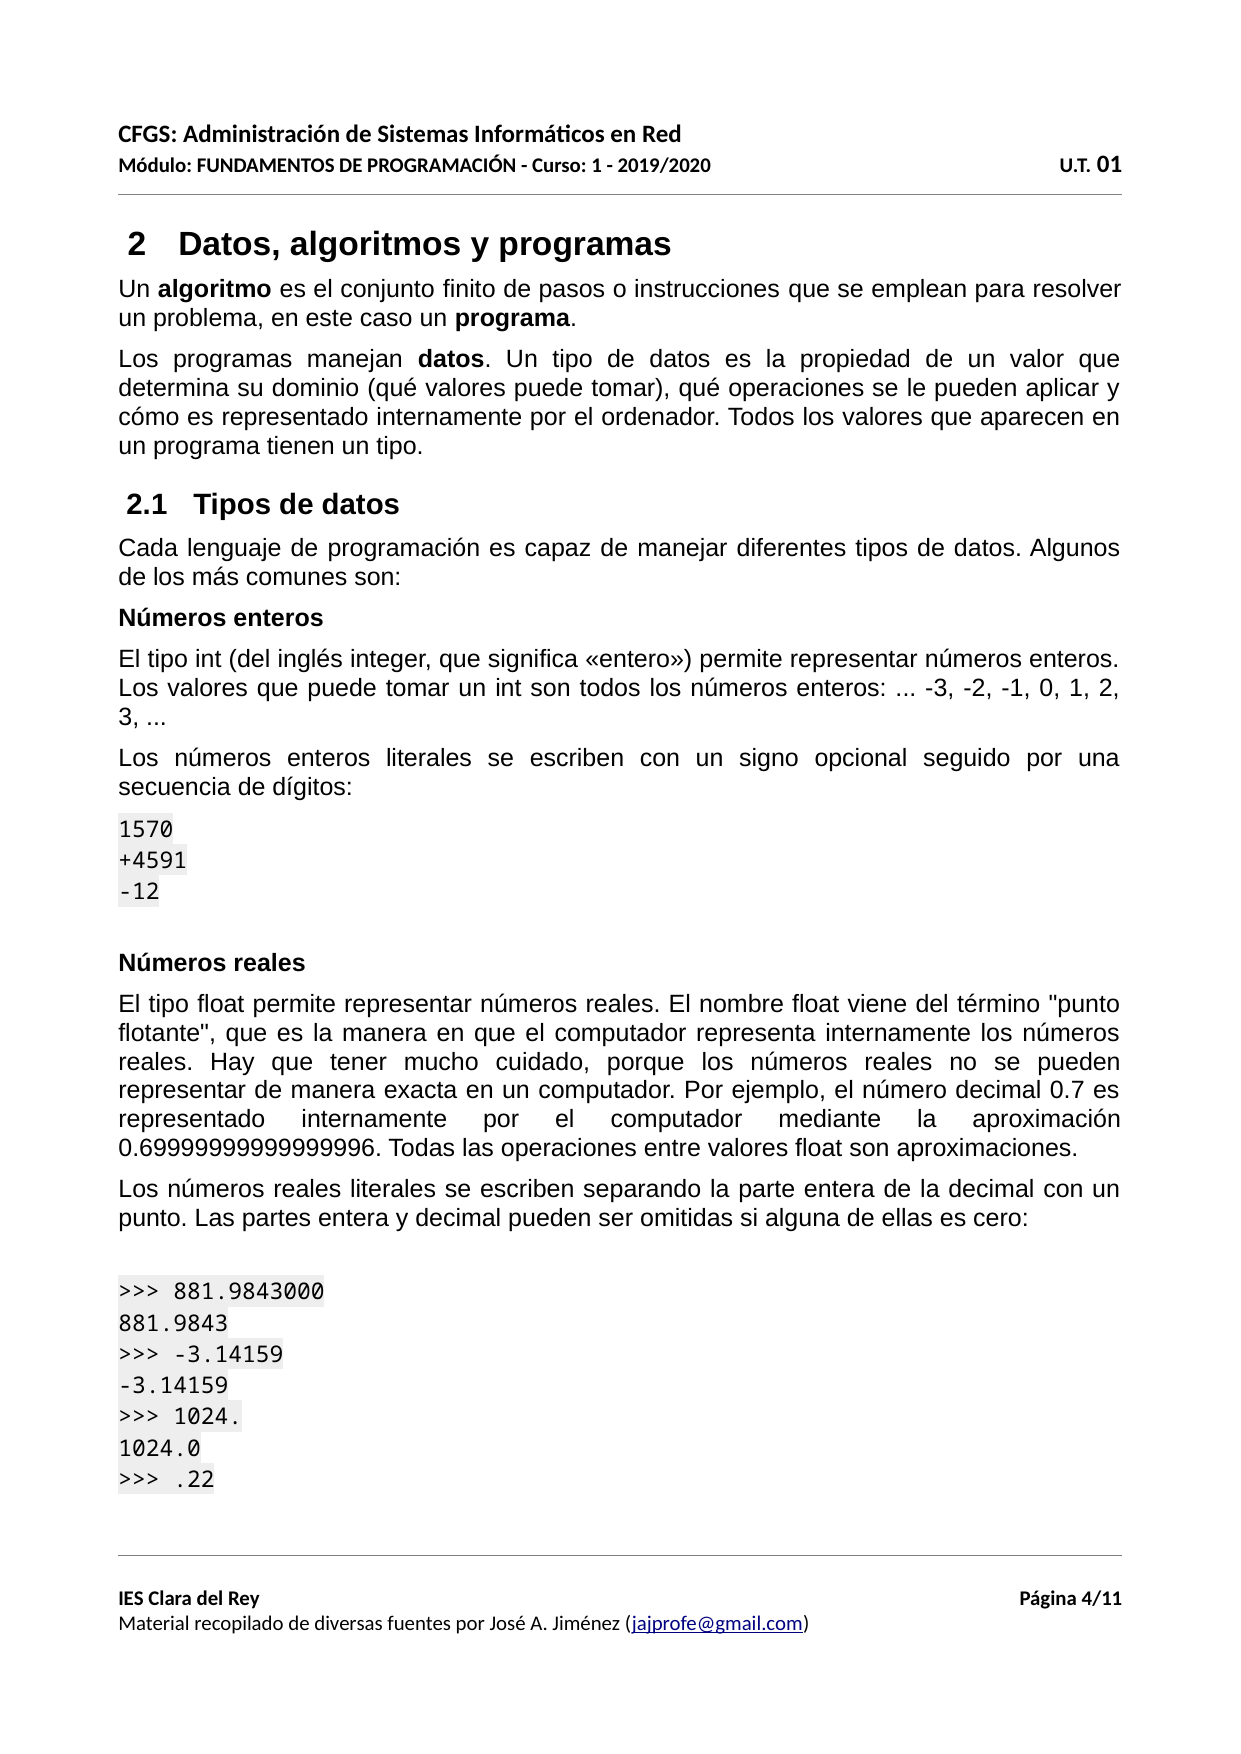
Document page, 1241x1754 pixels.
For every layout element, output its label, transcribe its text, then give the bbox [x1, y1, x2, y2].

text +4591 [118, 844, 1122, 875]
subtitle Datos, algoritmos y programas [118, 223, 1122, 262]
text -3.14159 [118, 1369, 1122, 1400]
text >>> .22 [118, 1463, 1122, 1494]
text >>> 1024. [118, 1400, 1122, 1432]
text Números reales [118, 948, 1122, 977]
text Los programas manejan datos. Un tipo de datos es la propiedad de un valor que determina su dominio (qué valores puede tomar), qué operaciones se le pueden aplicar y cómo es representado internamente por el ordenador. Todos los valores que aparecen en un programa tienen un tipo. [118, 344, 1122, 459]
text Cada lenguaje de programación es capaz de manejar diferentes tipos de datos. Algunos de los más comunes son: [118, 533, 1122, 590]
text Los números enteros literales se escriben con un signo opcional seguido por una secuencia de dígitos: [118, 743, 1122, 800]
text -12 [118, 875, 1122, 907]
text Los números reales literales se escriben separando la parte entera de la decimal con un punto. Las partes entera y decimal pueden ser omitidas si alguna de ellas es cero: [118, 1174, 1122, 1232]
text El tipo float permite representar números reales. El nombre float viene del término "punto flotante", que es la manera en que el computador representa internamente los números reales. Hay que tener mucho cuidado, porque los números reales no se pueden representar de manera exacta en un computador. Por ejemplo, el número decimal 0.7 es representado internamente por el computador mediante la aproximación 0.69999999999999996. Todas las operaciones entre valores float son aproximaciones. [118, 989, 1122, 1162]
text Números enteros [118, 603, 1122, 632]
text 1024.0 [118, 1432, 1122, 1463]
text El tipo int (del inglés integer, que significa «entero») permite representar números enteros. Los valores que puede tomar un int son todos los números enteros: ... -3, -2, -1, 0, 1, 2, 3, ... [118, 644, 1122, 730]
text 1570 [118, 813, 1122, 844]
text Un algoritmo es el conjunto finito de pasos o instrucciones que se emplean para resolver un problema, en este caso un programa. [118, 274, 1122, 332]
text 881.9843 [118, 1307, 1122, 1338]
text >>> -3.14159 [118, 1338, 1122, 1369]
text >>> 881.9843000 [118, 1275, 1122, 1307]
subtitle Tipos de datos [118, 487, 1122, 520]
